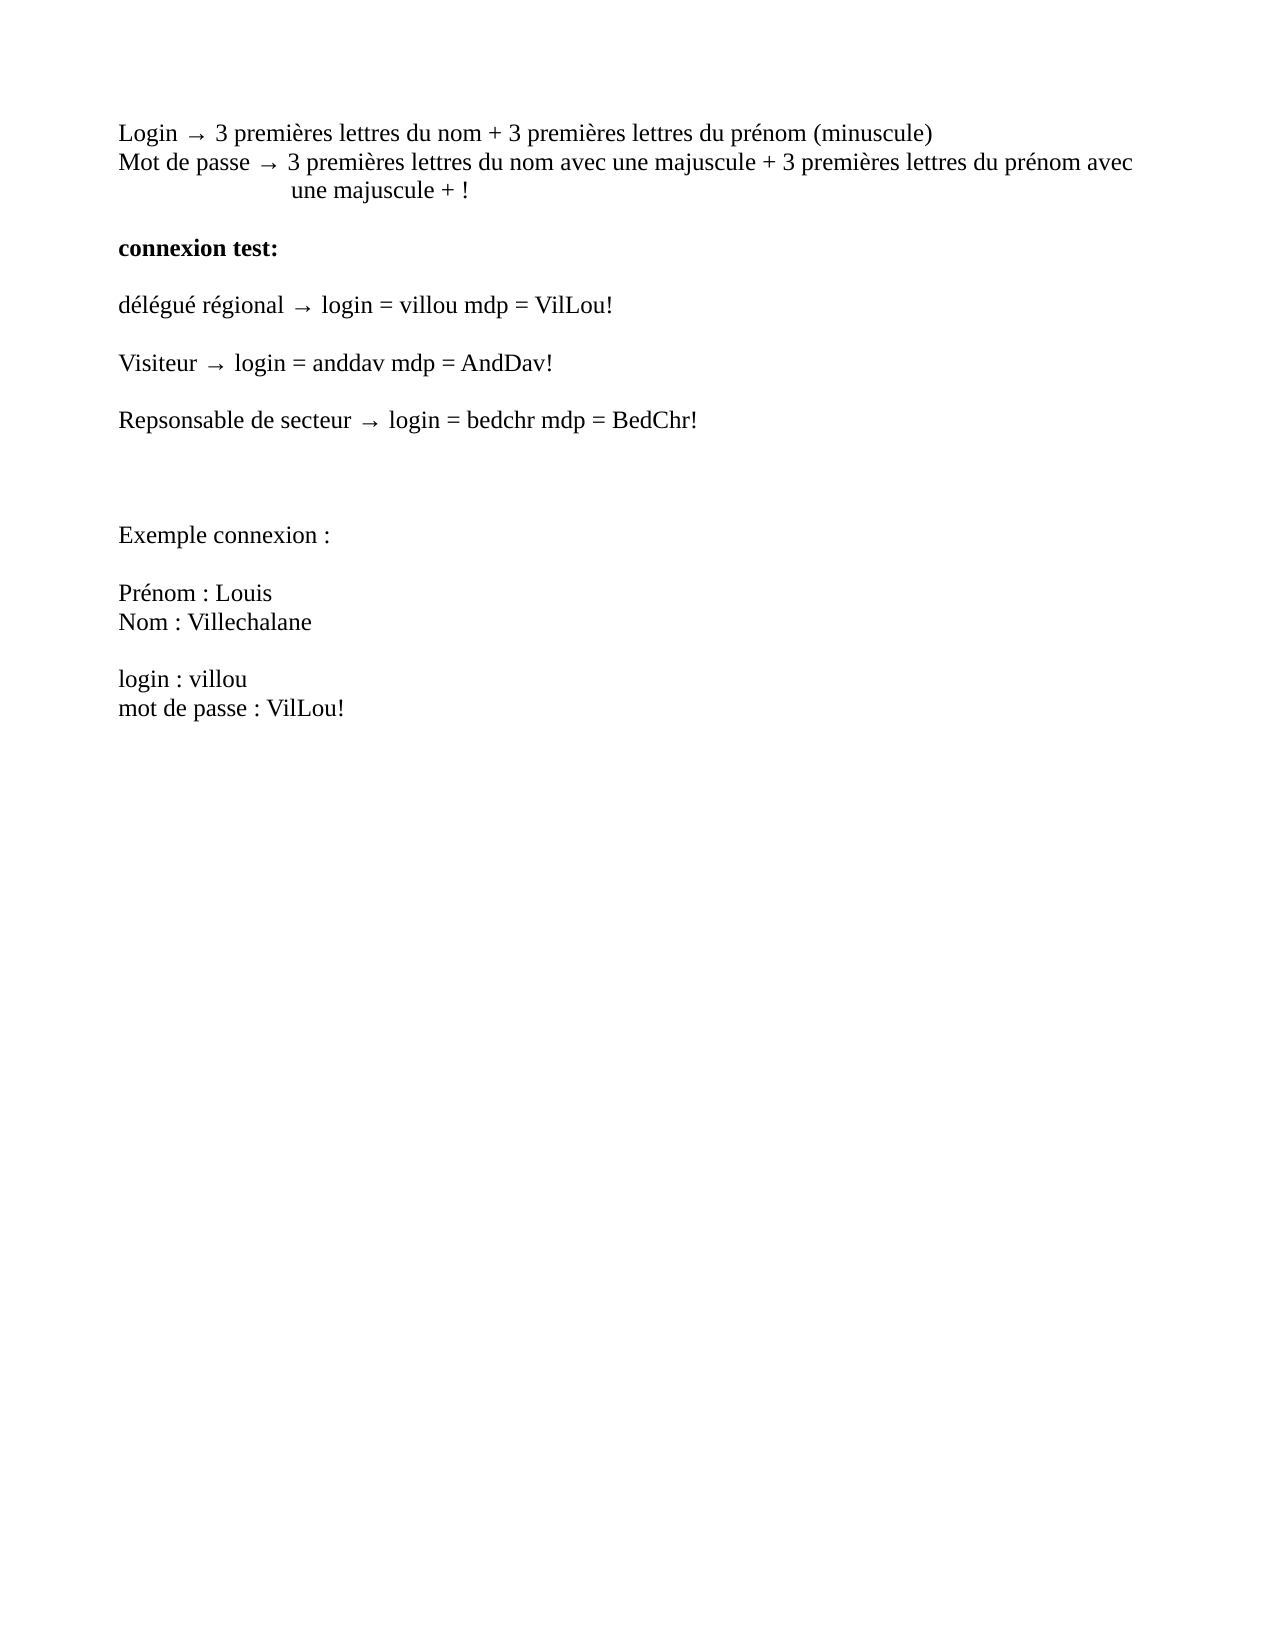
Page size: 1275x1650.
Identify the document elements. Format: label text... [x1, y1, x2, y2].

text Visiteur → login = anddav mdp = AndDav! [118, 348, 1157, 377]
text Prénom : Louis [118, 578, 1157, 607]
text délégué régional → login = villou mdp = VilLou! [118, 291, 1157, 319]
text Nom : Villechalane [118, 607, 1157, 636]
text Exemple connexion : [118, 521, 1157, 549]
text mot de passe : VilLou! [118, 693, 1157, 722]
text connexion test: [118, 233, 1157, 262]
text Repsonsable de secteur → login = bedchr mdp = BedChr! [118, 406, 1157, 434]
text Mot de passe → 3 premières lettres du nom avec une majuscule + 3 premières lettres du prénom avec une majuscule + ! [118, 147, 1157, 204]
text Login → 3 premières lettres du nom + 3 premières lettres du prénom (minuscule) [118, 118, 1157, 147]
text login : villou [118, 664, 1157, 693]
